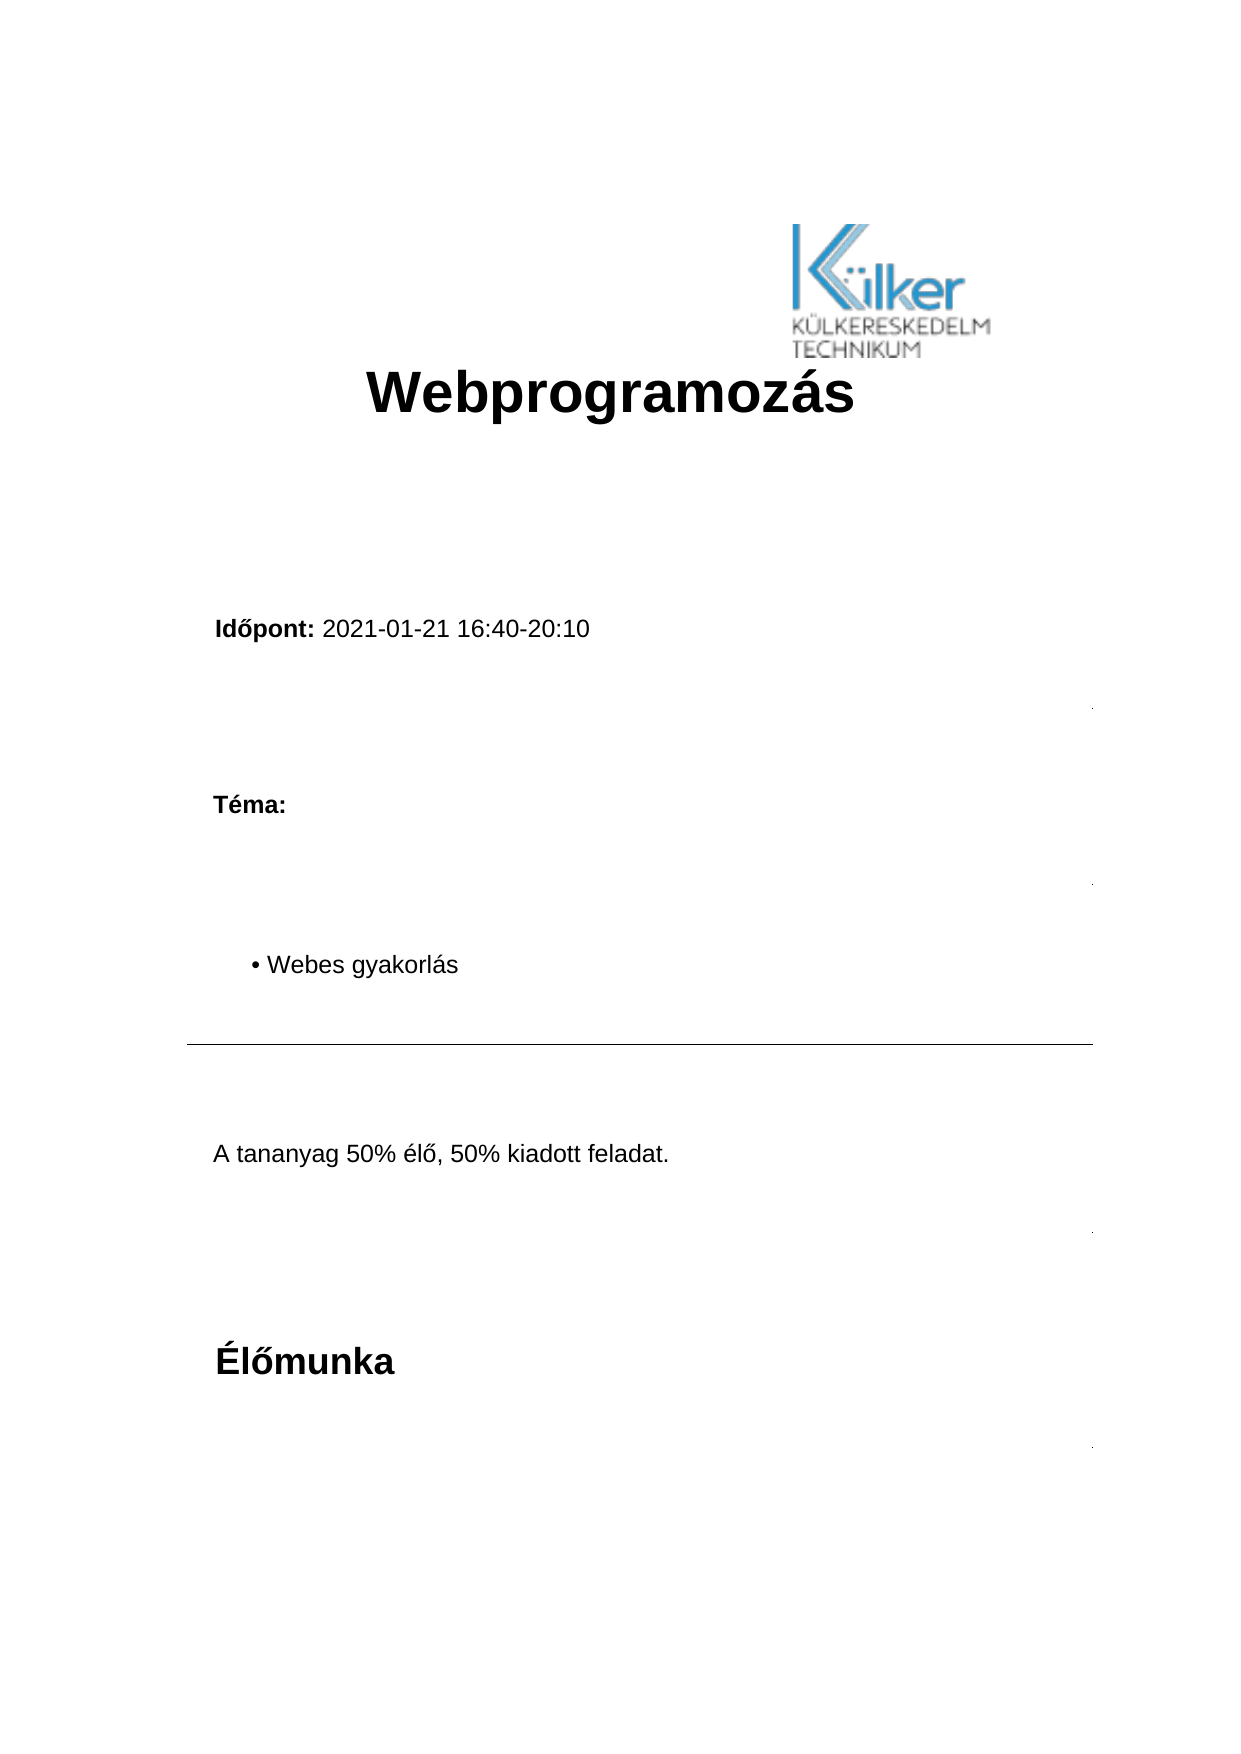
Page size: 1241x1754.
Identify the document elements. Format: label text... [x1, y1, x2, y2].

text • Webes gyakorlás [187, 886, 1092, 1043]
text Időpont: 2021-01-21 16:40-20:10 [151, 550, 1092, 708]
text A tananyag 50% élő, 50% kiadott feladat. [149, 1075, 1092, 1232]
text Élőmunka [151, 1275, 1092, 1447]
text Téma: [149, 726, 1092, 884]
text Webprogramozás [303, 254, 1092, 489]
